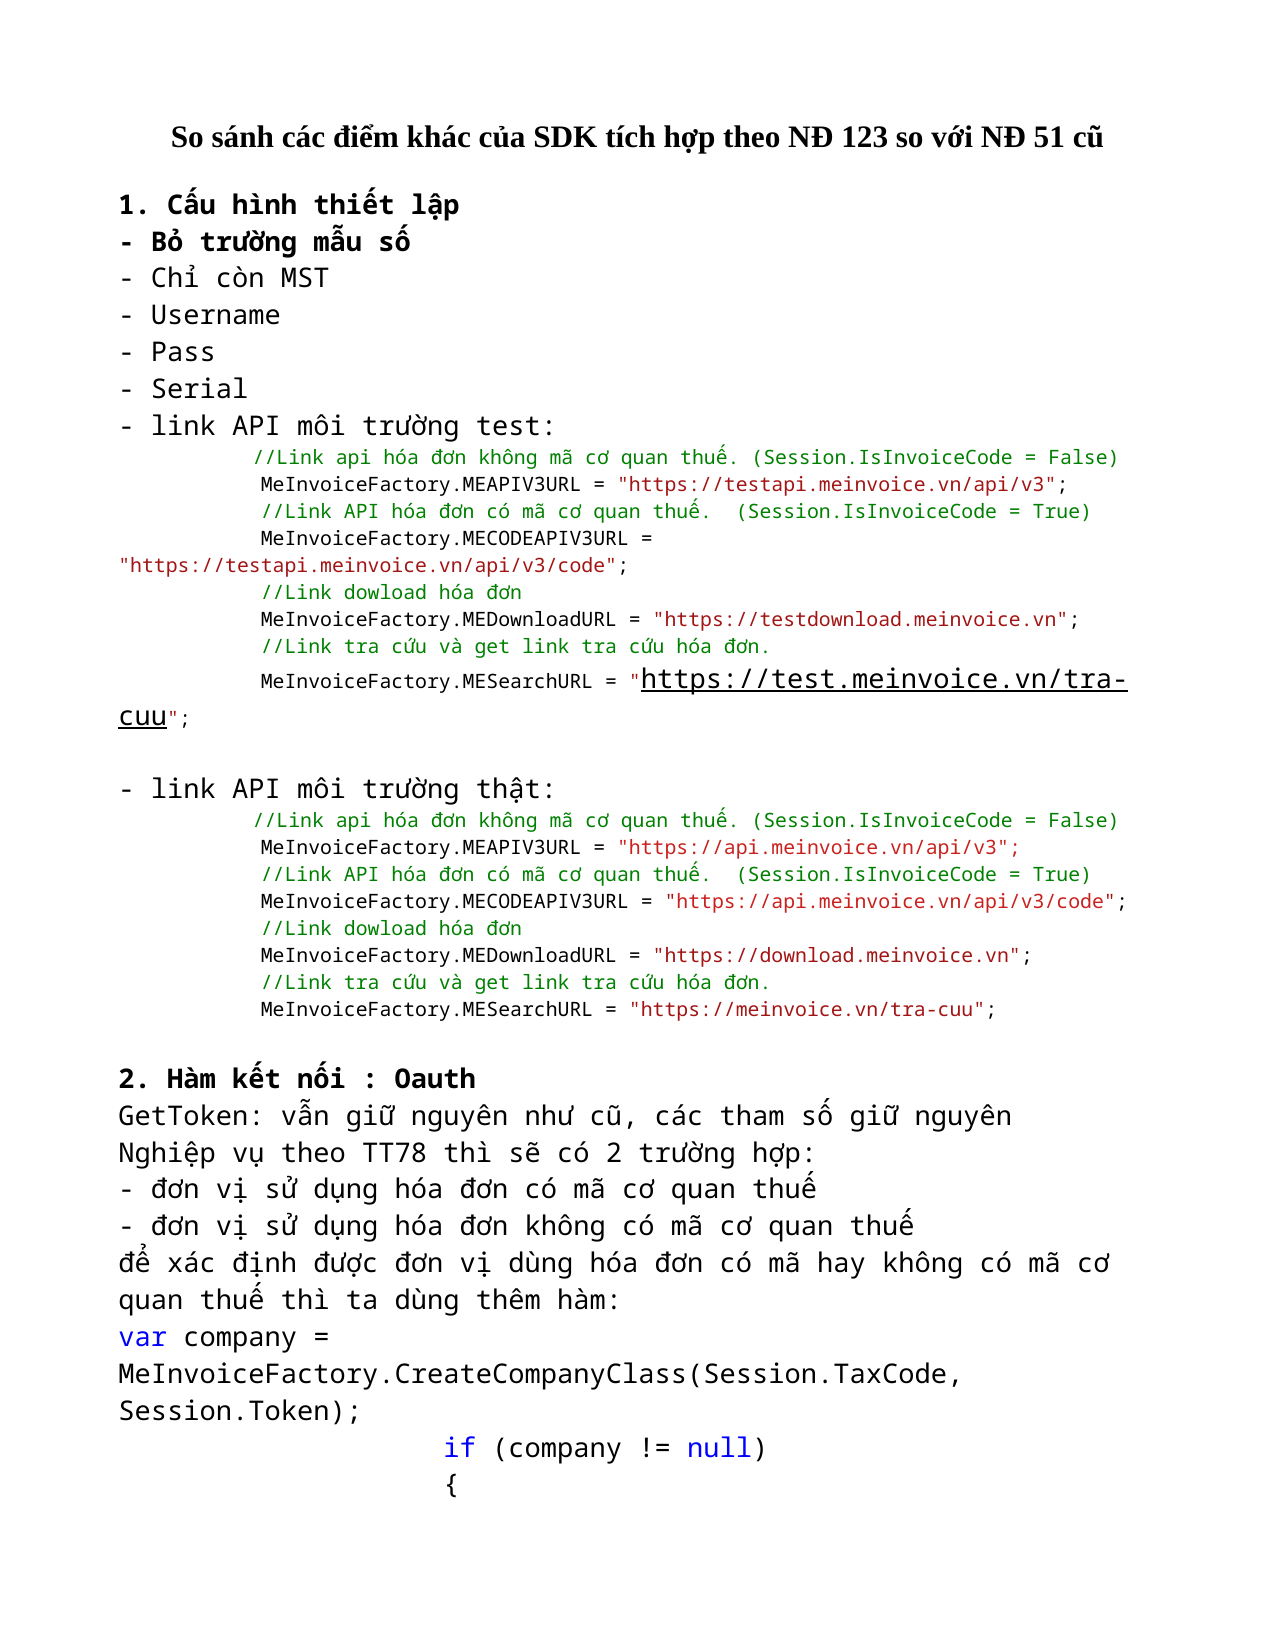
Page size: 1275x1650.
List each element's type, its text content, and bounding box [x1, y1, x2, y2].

text Nghiệp vụ theo TT78 thì sẽ có 2 trường hợp: [118, 1133, 1157, 1170]
text - Chỉ còn MST [118, 259, 1157, 296]
text //Link api hóa đơn không mã cơ quan thuế. (Session.IsInvoiceCode = False) [118, 807, 1157, 834]
text var company = MeInvoiceFactory.CreateCompanyClass(Session.TaxCode, Session.Token); [118, 1317, 1157, 1428]
text So sánh các điểm khác của SDK tích hợp theo NĐ 123 so với NĐ 51 cũ [118, 118, 1157, 154]
text - đơn vị sử dụng hóa đơn có mã cơ quan thuế [118, 1170, 1157, 1207]
text 1. Cấu hình thiết lập [118, 185, 1157, 222]
text để xác định được đơn vị dùng hóa đơn có mã hay không có mã cơ quan thuế thì ta dùng thêm hàm: [118, 1244, 1157, 1317]
text GetToken: vẫn giữ nguyên như cũ, các tham số giữ nguyên [118, 1096, 1157, 1133]
text //Link tra cứu và get link tra cứu hóa đơn. [118, 632, 1157, 659]
text //Link API hóa đơn có mã cơ quan thuế. (Session.IsInvoiceCode = True) [118, 497, 1157, 524]
text 2. Hàm kết nối : Oauth [118, 1059, 1157, 1096]
text MeInvoiceFactory.MESearchURL = "https://test.meinvoice.vn/tra-cuu"; [118, 659, 1157, 733]
text - link API môi trường test: [118, 406, 1157, 443]
text MeInvoiceFactory.MEAPIV3URL = "https://api.meinvoice.vn/api/v3"; [118, 834, 1157, 861]
text if (company != null) [118, 1428, 1157, 1465]
text //Link api hóa đơn không mã cơ quan thuế. (Session.IsInvoiceCode = False) [118, 443, 1157, 470]
text MeInvoiceFactory.MECODEAPIV3URL = "https://testapi.meinvoice.vn/api/v3/code"; [118, 524, 1157, 578]
text MeInvoiceFactory.MEAPIV3URL = "https://testapi.meinvoice.vn/api/v3"; [118, 470, 1157, 497]
text - Username [118, 296, 1157, 333]
text MeInvoiceFactory.MEDownloadURL = "https://download.meinvoice.vn"; [118, 942, 1157, 968]
text MeInvoiceFactory.MEDownloadURL = "https://testdownload.meinvoice.vn"; [118, 605, 1157, 632]
text { [118, 1465, 1157, 1502]
text - link API môi trường thật: [118, 770, 1157, 807]
text //Link dowload hóa đơn [118, 914, 1157, 942]
text //Link tra cứu và get link tra cứu hóa đơn. [118, 968, 1157, 996]
text - đơn vị sử dụng hóa đơn không có mã cơ quan thuế [118, 1207, 1157, 1244]
text //Link API hóa đơn có mã cơ quan thuế. (Session.IsInvoiceCode = True) [118, 861, 1157, 888]
text MeInvoiceFactory.MESearchURL = "https://meinvoice.vn/tra-cuu"; [118, 996, 1157, 1022]
text MeInvoiceFactory.MECODEAPIV3URL = "https://api.meinvoice.vn/api/v3/code"; [118, 888, 1157, 914]
text - Serial [118, 369, 1157, 406]
text - Bỏ trường mẫu số [118, 222, 1157, 259]
text - Pass [118, 333, 1157, 369]
text //Link dowload hóa đơn [118, 578, 1157, 605]
